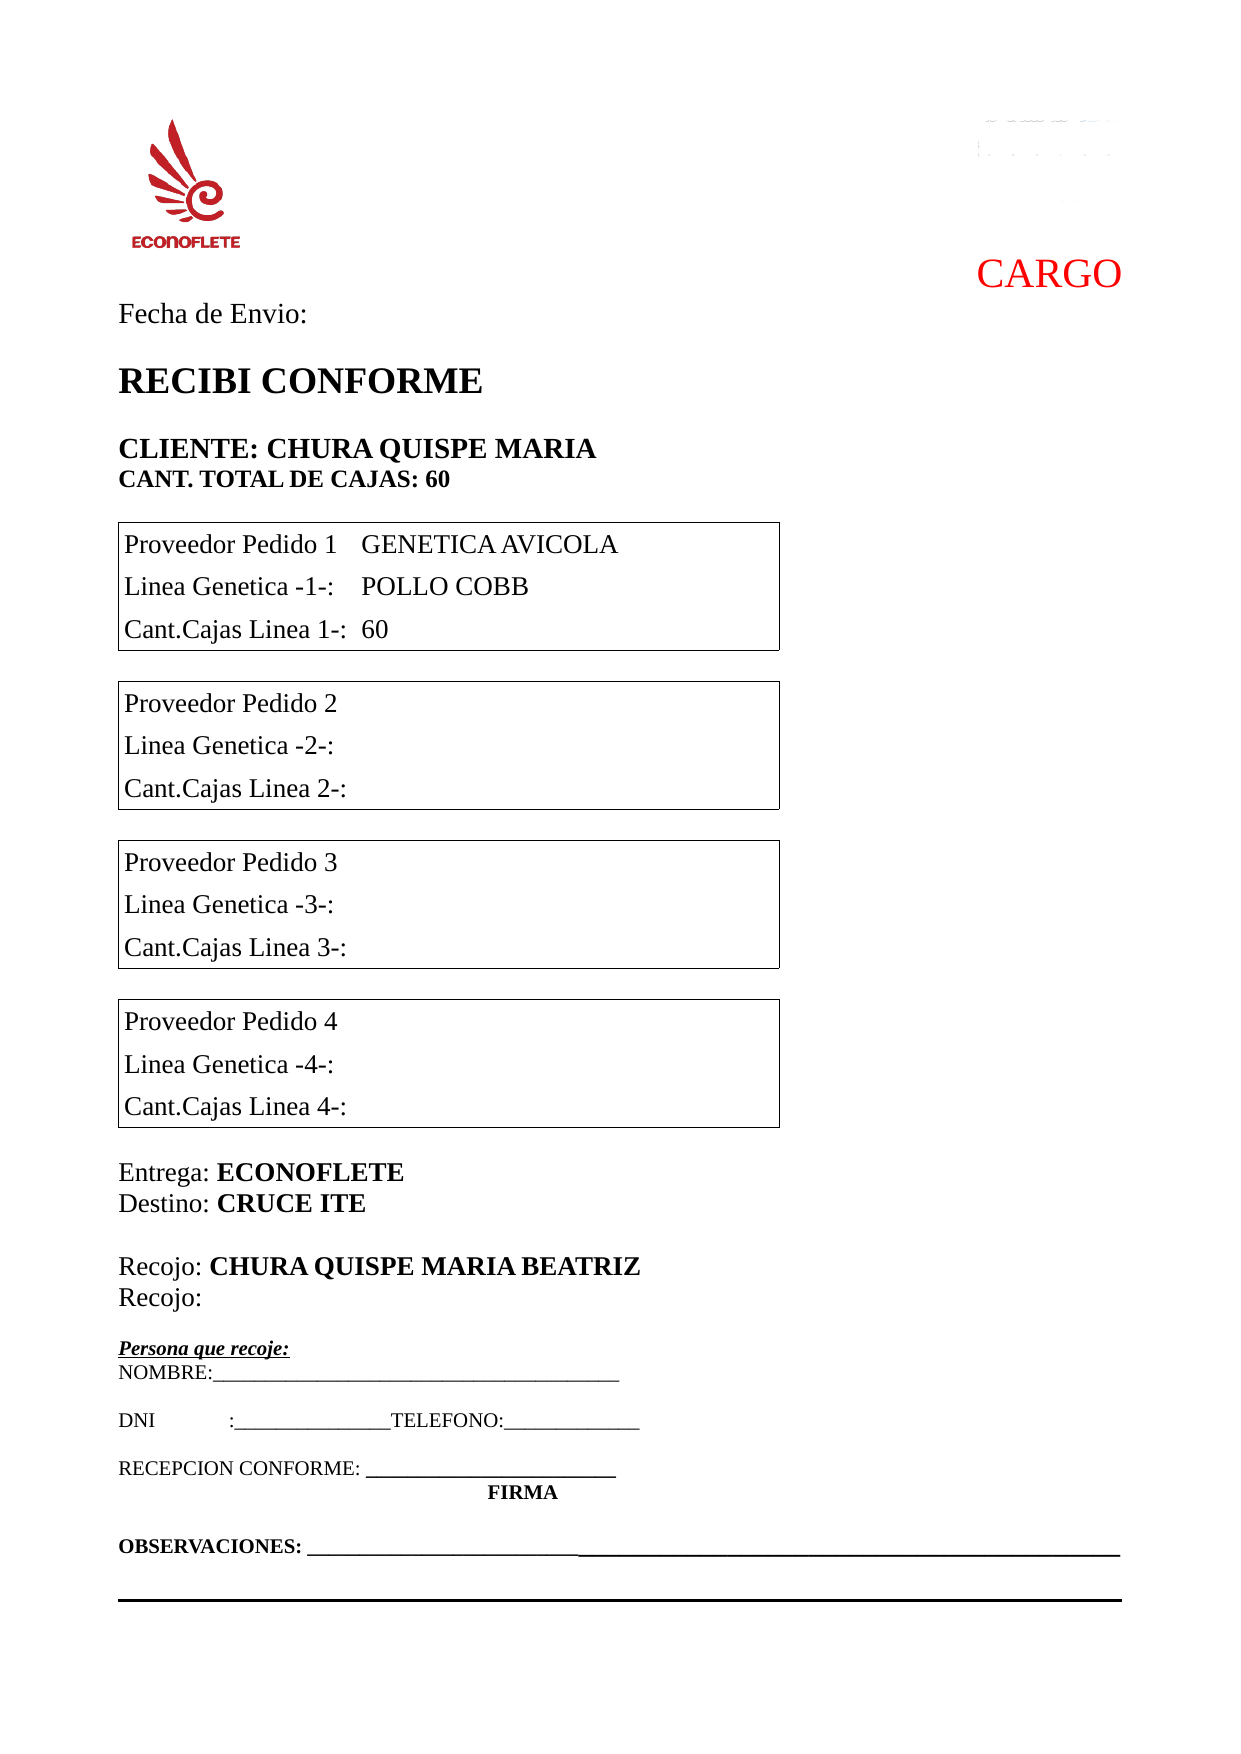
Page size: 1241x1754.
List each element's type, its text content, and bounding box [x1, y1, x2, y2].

text Persona que recoje: [118, 1336, 1122, 1360]
table_header GENETICA AVICOLA [356, 523, 779, 564]
table_cell Linea Genetica -2-: [119, 724, 356, 766]
picture [118, 118, 254, 249]
text OBSERVACIONES: __________________________________________________________________ [118, 1528, 1122, 1559]
text Entrega: ECONOFLETE [118, 1156, 1122, 1187]
table_cell [356, 1000, 779, 1042]
table_cell [356, 810, 779, 840]
table_header Proveedor Pedido 1 [119, 523, 356, 564]
text CLIENTE: CHURA QUISPE MARIA [118, 431, 1122, 464]
text RECIBI CONFORME [118, 359, 1122, 402]
table_cell [356, 1042, 779, 1085]
table_cell [118, 810, 356, 840]
table_cell [356, 651, 779, 681]
table_cell [356, 841, 779, 883]
text NOMBRE:_______________________________________ [118, 1360, 1122, 1384]
table_cell 60 [356, 607, 779, 650]
table_cell Cant.Cajas Linea 4-: [119, 1085, 356, 1127]
text Fecha de Envio: [118, 297, 1122, 330]
text Recojo: CHURA QUISPE MARIA BEATRIZ [118, 1249, 1122, 1281]
table_cell [356, 883, 779, 926]
text RECEPCION CONFORME: ________________________ [118, 1456, 1122, 1480]
text Recojo: [118, 1281, 1122, 1312]
table_cell Linea Genetica -1-: [119, 565, 356, 607]
table_cell Cant.Cajas Linea 2-: [119, 766, 356, 809]
table_cell Proveedor Pedido 3 [119, 841, 356, 883]
table_cell Linea Genetica -3-: [119, 883, 356, 926]
table_cell [356, 724, 779, 766]
table_cell [118, 651, 356, 681]
table_cell Cant.Cajas Linea 3-: [119, 926, 356, 968]
table_cell [356, 1085, 779, 1127]
table_cell Proveedor Pedido 2 [119, 682, 356, 724]
table_cell [356, 969, 779, 999]
table_cell [356, 926, 779, 968]
table_cell Proveedor Pedido 4 [119, 1000, 356, 1042]
table_cell Cant.Cajas Linea 1-: [119, 607, 356, 650]
text CARGO [118, 224, 1122, 297]
text FIRMA [118, 1480, 1122, 1504]
text DNI :_______________TELEFONO:_____________ [118, 1408, 1122, 1432]
text CANT. TOTAL DE CAJAS: 60 [118, 464, 1122, 493]
table_cell [118, 969, 356, 999]
text Destino: CRUCE ITE [118, 1187, 1122, 1218]
table_cell Linea Genetica -4-: [119, 1042, 356, 1085]
table_cell [356, 682, 779, 724]
table_cell [356, 766, 779, 809]
table_cell POLLO COBB [356, 565, 779, 607]
